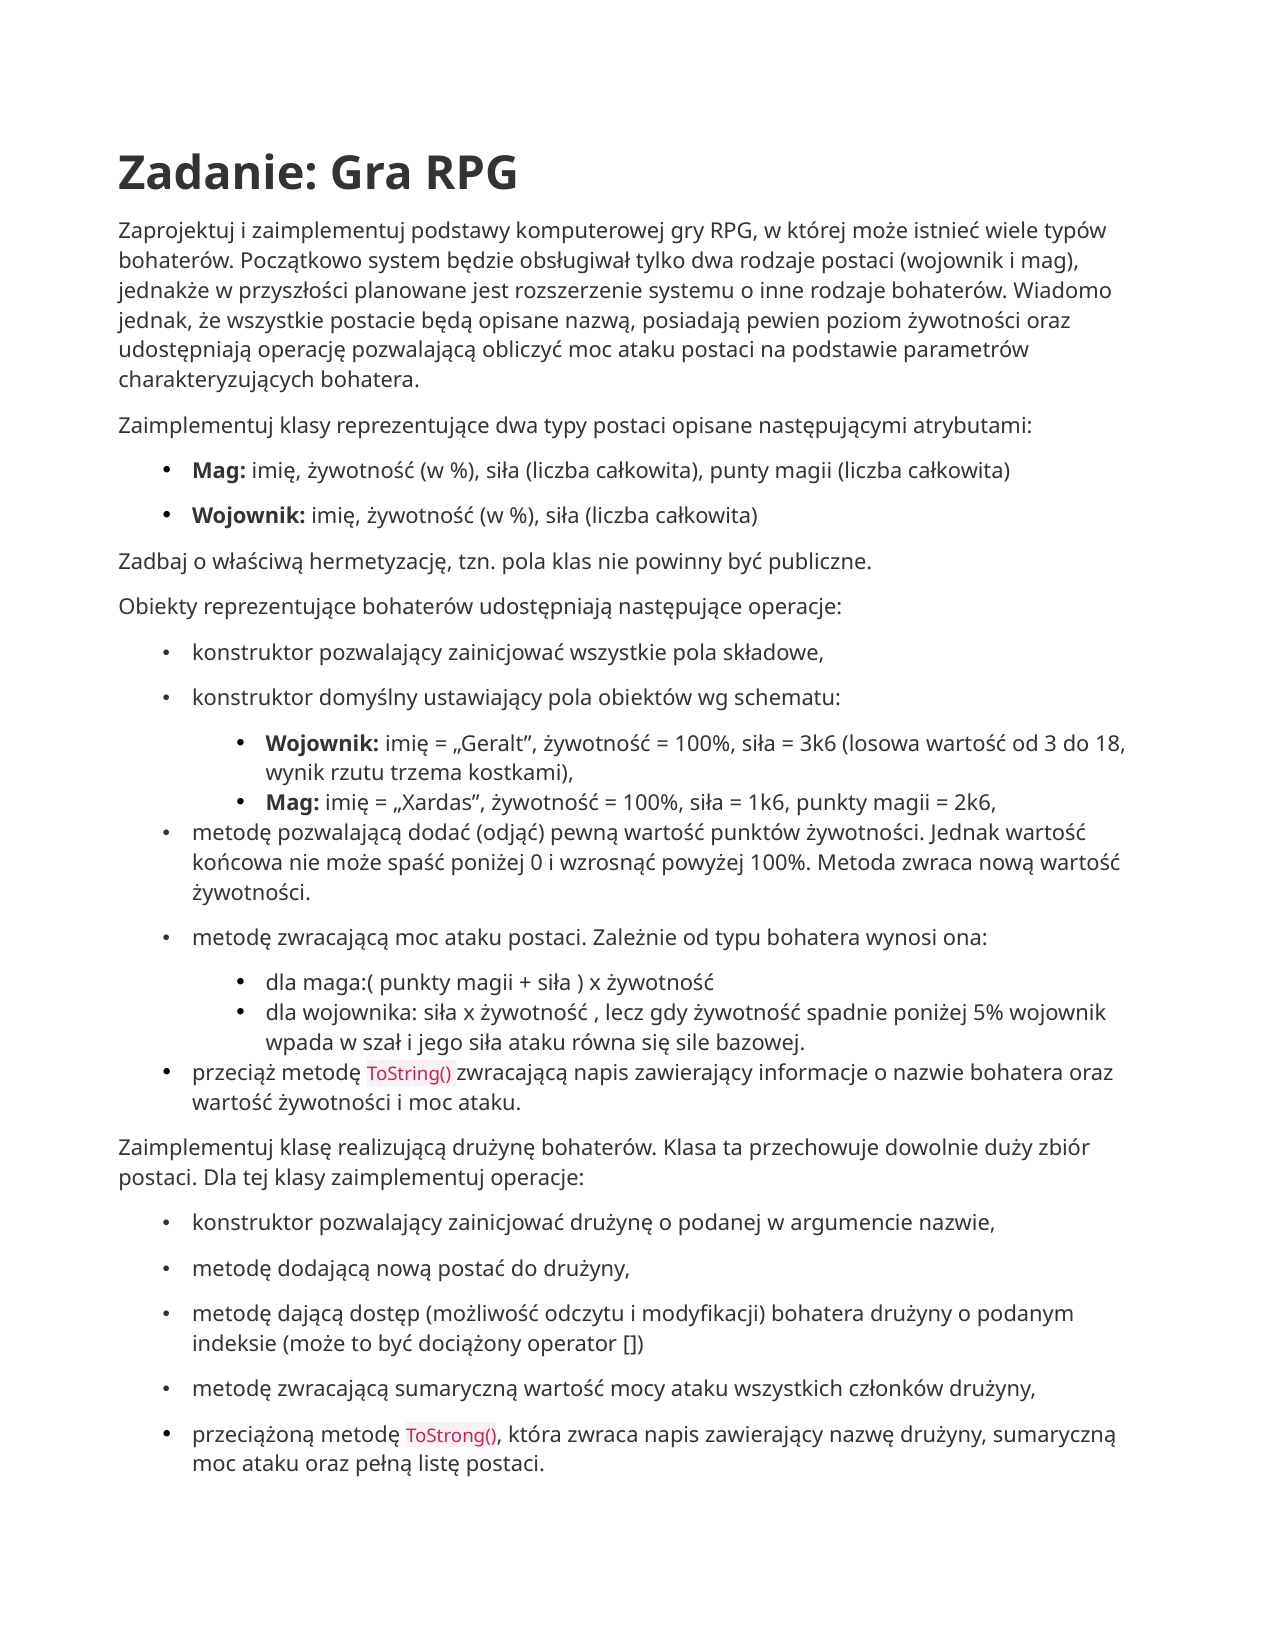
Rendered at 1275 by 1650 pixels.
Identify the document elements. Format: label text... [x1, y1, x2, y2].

list przeciążoną metodę ToStrong(), która zwraca napis zawierający nazwę drużyny, sumaryczną moc ataku oraz pełną listę postaci. [162, 1419, 1157, 1478]
list Mag: imię, żywotność (w %), siła (liczba całkowita), punty magii (liczba całkowita) [162, 455, 1157, 485]
list Wojownik: imię, żywotność (w %), siła (liczba całkowita) [162, 501, 1157, 530]
list dla wojownika: siła x żywotność , lecz gdy żywotność spadnie poniżej 5% wojownik wpada w szał i jego siła ataku równa się sile bazowej. [236, 997, 1157, 1057]
subtitle Zadanie: Gra RPG [118, 139, 1157, 203]
text Zaprojektuj i zaimplementuj podstawy komputerowej gry RPG, w której może istnieć wiele typów bohaterów. Początkowo system będzie obsługiwał tylko dwa rodzaje postaci (wojownik i mag), jednakże w przyszłości planowane jest rozszerzenie systemu o inne rodzaje bohaterów. Wiadomo jednak, że wszystkie postacie będą opisane nazwą, posiadają pewien poziom żywotności oraz udostępniają operację pozwalającą obliczyć moc ataku postaci na podstawie parametrów charakteryzujących bohatera. [118, 215, 1157, 394]
list metodę dającą dostęp (możliwość odczytu i modyfikacji) bohatera drużyny o podanym indeksie (może to być dociążony operator []) [162, 1298, 1157, 1358]
list metodę zwracającą moc ataku postaci. Zależnie od typu bohatera wynosi ona: [162, 922, 1157, 952]
list Wojownik: imię = „Geralt”, żywotność = 100%, siła = 3k6 (losowa wartość od 3 do 18, wynik rzutu trzema kostkami), [236, 728, 1157, 787]
text Obiekty reprezentujące bohaterów udostępniają następujące operacje: [118, 591, 1157, 621]
list dla maga:( punkty magii + siła ) x żywotność [236, 967, 1157, 997]
list metodę pozwalającą dodać (odjąć) pewną wartość punktów żywotności. Jednak wartość końcowa nie może spaść poniżej 0 i wzrosnąć powyżej 100%. Metoda zwraca nową wartość żywotności. [162, 817, 1157, 906]
list metodę dodającą nową postać do drużyny, [162, 1253, 1157, 1282]
list konstruktor pozwalający zainicjować drużynę o podanej w argumencie nazwie, [162, 1207, 1157, 1237]
text Zadbaj o właściwą hermetyzację, tzn. pola klas nie powinny być publiczne. [118, 546, 1157, 576]
list Mag: imię = „Xardas”, żywotność = 100%, siła = 1k6, punkty magii = 2k6, [236, 787, 1157, 817]
list metodę zwracającą sumaryczną wartość mocy ataku wszystkich członków drużyny, [162, 1373, 1157, 1403]
list konstruktor domyślny ustawiający pola obiektów wg schematu: [162, 682, 1157, 712]
list przeciąż metodę ToString() zwracającą napis zawierający informacje o nazwie bohatera oraz wartość żywotności i moc ataku. [162, 1057, 1157, 1116]
text Zaimplementuj klasy reprezentujące dwa typy postaci opisane następującymi atrybutami: [118, 410, 1157, 439]
list konstruktor pozwalający zainicjować wszystkie pola składowe, [162, 637, 1157, 667]
text Zaimplementuj klasę realizującą drużynę bohaterów. Klasa ta przechowuje dowolnie duży zbiór postaci. Dla tej klasy zaimplementuj operacje: [118, 1132, 1157, 1192]
